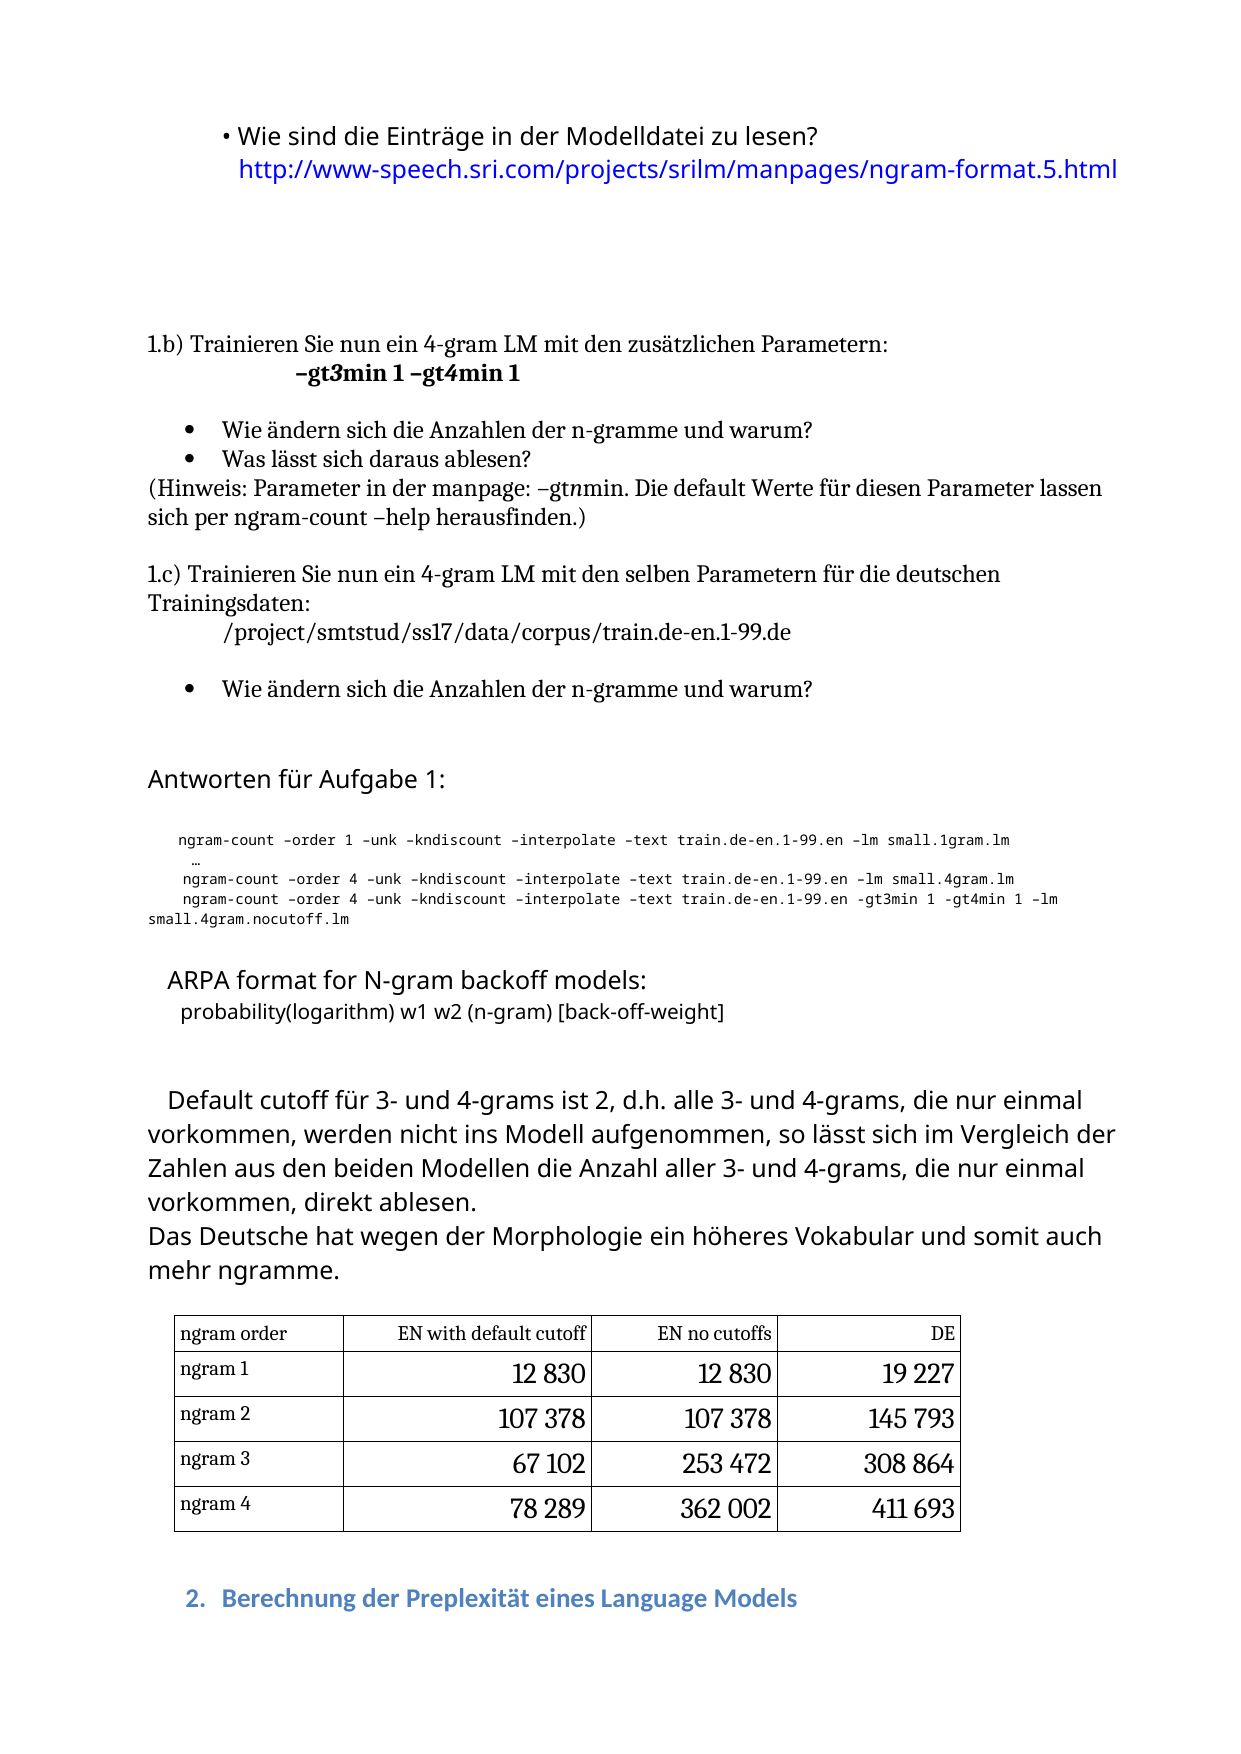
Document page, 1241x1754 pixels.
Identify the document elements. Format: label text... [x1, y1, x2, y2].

table_cell 253 472 [592, 1442, 777, 1486]
table_cell ngram 4 [175, 1487, 343, 1531]
text ngram-count –order 4 –unk –kndiscount –interpolate –text train.de-en.1-99.en –lm small.4gram.lm [148, 869, 1129, 889]
list Wie ändern sich die Anzahlen der n-gramme und warum? [185, 675, 1129, 704]
table_cell 19 227 [778, 1352, 960, 1396]
table_cell 12 830 [344, 1352, 591, 1396]
text ARPA format for N-gram backoff models: [148, 963, 1129, 997]
table_cell ngram 2 [175, 1397, 343, 1441]
text Antworten für Aufgabe 1: [148, 761, 1129, 795]
table_cell 308 864 [778, 1442, 960, 1486]
table_cell 12 830 [592, 1352, 777, 1396]
text • Wie sind die Einträge in der Modelldatei zu lesen? [148, 118, 1129, 152]
table_header DE [778, 1316, 960, 1351]
table_header EN no cutoffs [592, 1316, 777, 1351]
text 1.b) Trainieren Sie nun ein 4-gram LM mit den zusätzlichen Parametern: [148, 330, 1129, 359]
table_cell 78 289 [344, 1487, 591, 1531]
text … [148, 849, 1129, 869]
subtitle Berechnung der Preplexität eines Language Models [185, 1581, 1129, 1614]
table_cell 411 693 [778, 1487, 960, 1531]
text probability(logarithm) w1 w2 (n-gram) [back-off-weight] [148, 997, 1129, 1025]
text Default cutoff für 3- und 4-grams ist 2, d.h. alle 3- und 4-grams, die nur einmal vorkommen, werden nicht ins Modell aufgenommen, so lässt sich im Vergleich der Zahlen aus den beiden Modellen die Anzahl aller 3- und 4-grams, die nur einmal vorkommen, direkt ablesen. [148, 1082, 1129, 1218]
text http://www-speech.sri.com/projects/srilm/manpages/ngram-format.5.html [148, 152, 1129, 186]
table_cell 145 793 [778, 1397, 960, 1441]
list Wie ändern sich die Anzahlen der n-gramme und warum? [185, 416, 1129, 445]
text ngram-count –order 4 –unk –kndiscount –interpolate –text train.de-en.1-99.en -gt3min 1 -gt4min 1 –lm small.4gram.nocutoff.lm [148, 889, 1129, 929]
table_cell 67 102 [344, 1442, 591, 1486]
table_cell 107 378 [344, 1397, 591, 1441]
table_cell ngram 1 [175, 1352, 343, 1396]
text (Hinweis: Parameter in der manpage: –gtnmin. Die default Werte für diesen Parameter lassen sich per ngram-count –help herausfinden.) [148, 474, 1129, 531]
table_cell ngram 3 [175, 1442, 343, 1486]
list Was lässt sich daraus ablesen? [185, 445, 1129, 474]
table_header EN with default cutoff [344, 1316, 591, 1351]
text /project/smtstud/ss17/data/corpus/train.de-en.1-99.de [148, 617, 1129, 646]
table_header ngram order [175, 1316, 343, 1351]
text Das Deutsche hat wegen der Morphologie ein höheres Vokabular und somit auch mehr ngramme. [148, 1218, 1129, 1287]
table_cell 362 002 [592, 1487, 777, 1531]
text 1.c) Trainieren Sie nun ein 4-gram LM mit den selben Parametern für die deutschen Trainingsdaten: [148, 560, 1129, 617]
text –gt3min 1 –gt4min 1 [221, 359, 1129, 387]
text ngram-count –order 1 –unk –kndiscount –interpolate –text train.de-en.1-99.en –lm small.1gram.lm [148, 829, 1129, 849]
table_cell 107 378 [592, 1397, 777, 1441]
